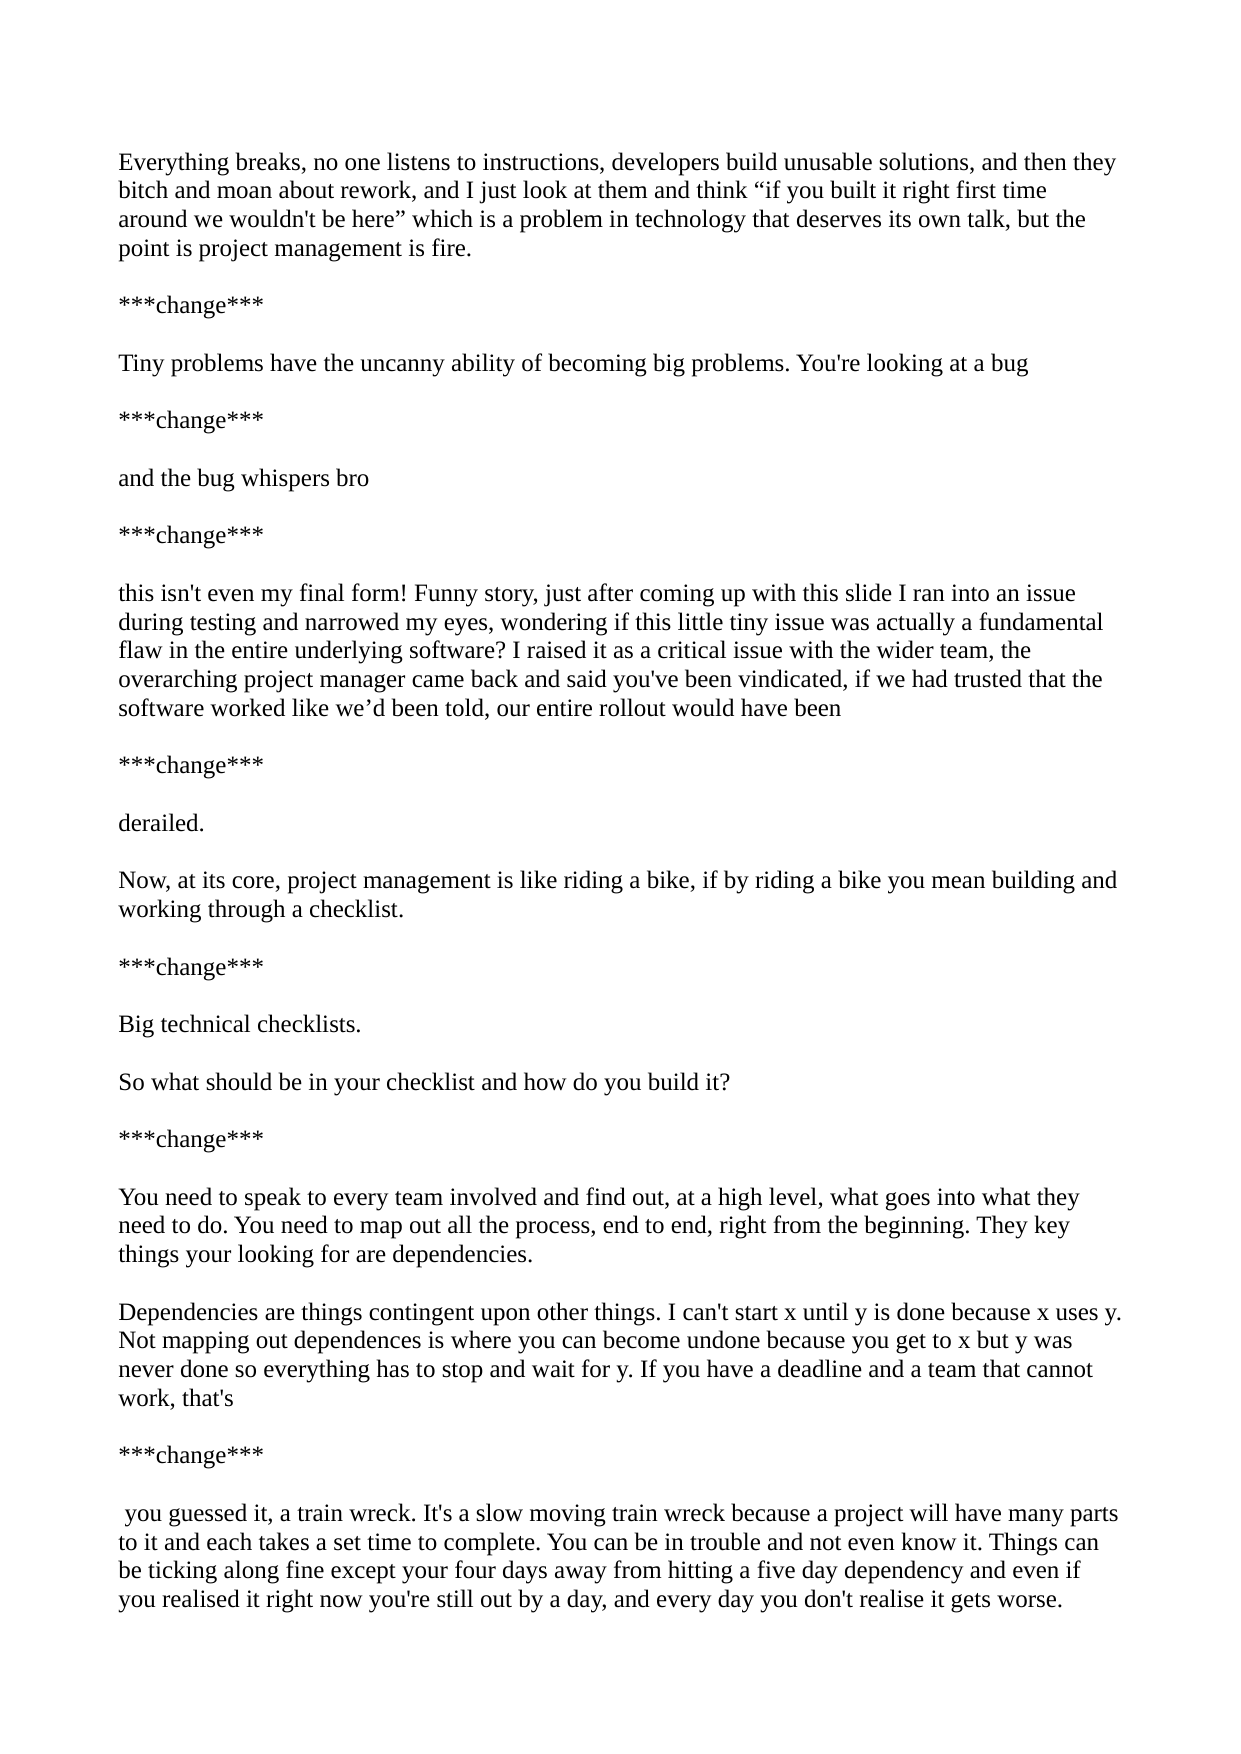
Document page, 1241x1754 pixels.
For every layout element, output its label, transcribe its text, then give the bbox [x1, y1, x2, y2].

text ***change*** [118, 1441, 1122, 1469]
text ***change*** [118, 952, 1122, 981]
text ***change*** [118, 406, 1122, 434]
text ***change*** [118, 521, 1122, 549]
text ***change*** [118, 751, 1122, 779]
text ***change*** [118, 1124, 1122, 1153]
text Big technical checklists. [118, 1009, 1122, 1038]
text You need to speak to every team involved and find out, at a high level, what goes into what they need to do. You need to map out all the process, end to end, right from the beginning. They key things your looking for are dependencies. [118, 1182, 1122, 1268]
text So what should be in your checklist and how do you build it? [118, 1067, 1122, 1096]
text and the bug whispers bro [118, 463, 1122, 492]
text derailed. [118, 808, 1122, 837]
text this isn't even my final form! Funny story, just after coming up with this slide I ran into an issue during testing and narrowed my eyes, wondering if this little tiny issue was actually a fundamental flaw in the entire underlying software? I raised it as a critical issue with the wider team, the overarching project manager came back and said you've been vindicated, if we had trusted that the software worked like we’d been told, our entire rollout would have been [118, 578, 1122, 722]
text Now, at its core, project management is like riding a bike, if by riding a bike you mean building and working through a checklist. [118, 866, 1122, 923]
text Tiny problems have the uncanny ability of becoming big problems. You're looking at a bug [118, 348, 1122, 377]
text ***change*** [118, 291, 1122, 319]
text Everything breaks, no one listens to instructions, developers build unusable solutions, and then they bitch and moan about rework, and I just look at them and think “if you built it right first time around we wouldn't be here” which is a problem in technology that deserves its own talk, but the point is project management is fire. [118, 147, 1122, 262]
text you guessed it, a train wreck. It's a slow moving train wreck because a project will have many parts to it and each takes a set time to complete. You can be in trouble and not even know it. Things can be ticking along fine except your four days away from hitting a five day dependency and even if you realised it right now you're still out by a day, and every day you don't realise it gets worse. [118, 1498, 1122, 1613]
text Dependencies are things contingent upon other things. I can't start x until y is done because x uses y. Not mapping out dependences is where you can become undone because you get to x but y was never done so everything has to stop and wait for y. If you have a deadline and a team that cannot work, that's [118, 1297, 1122, 1412]
